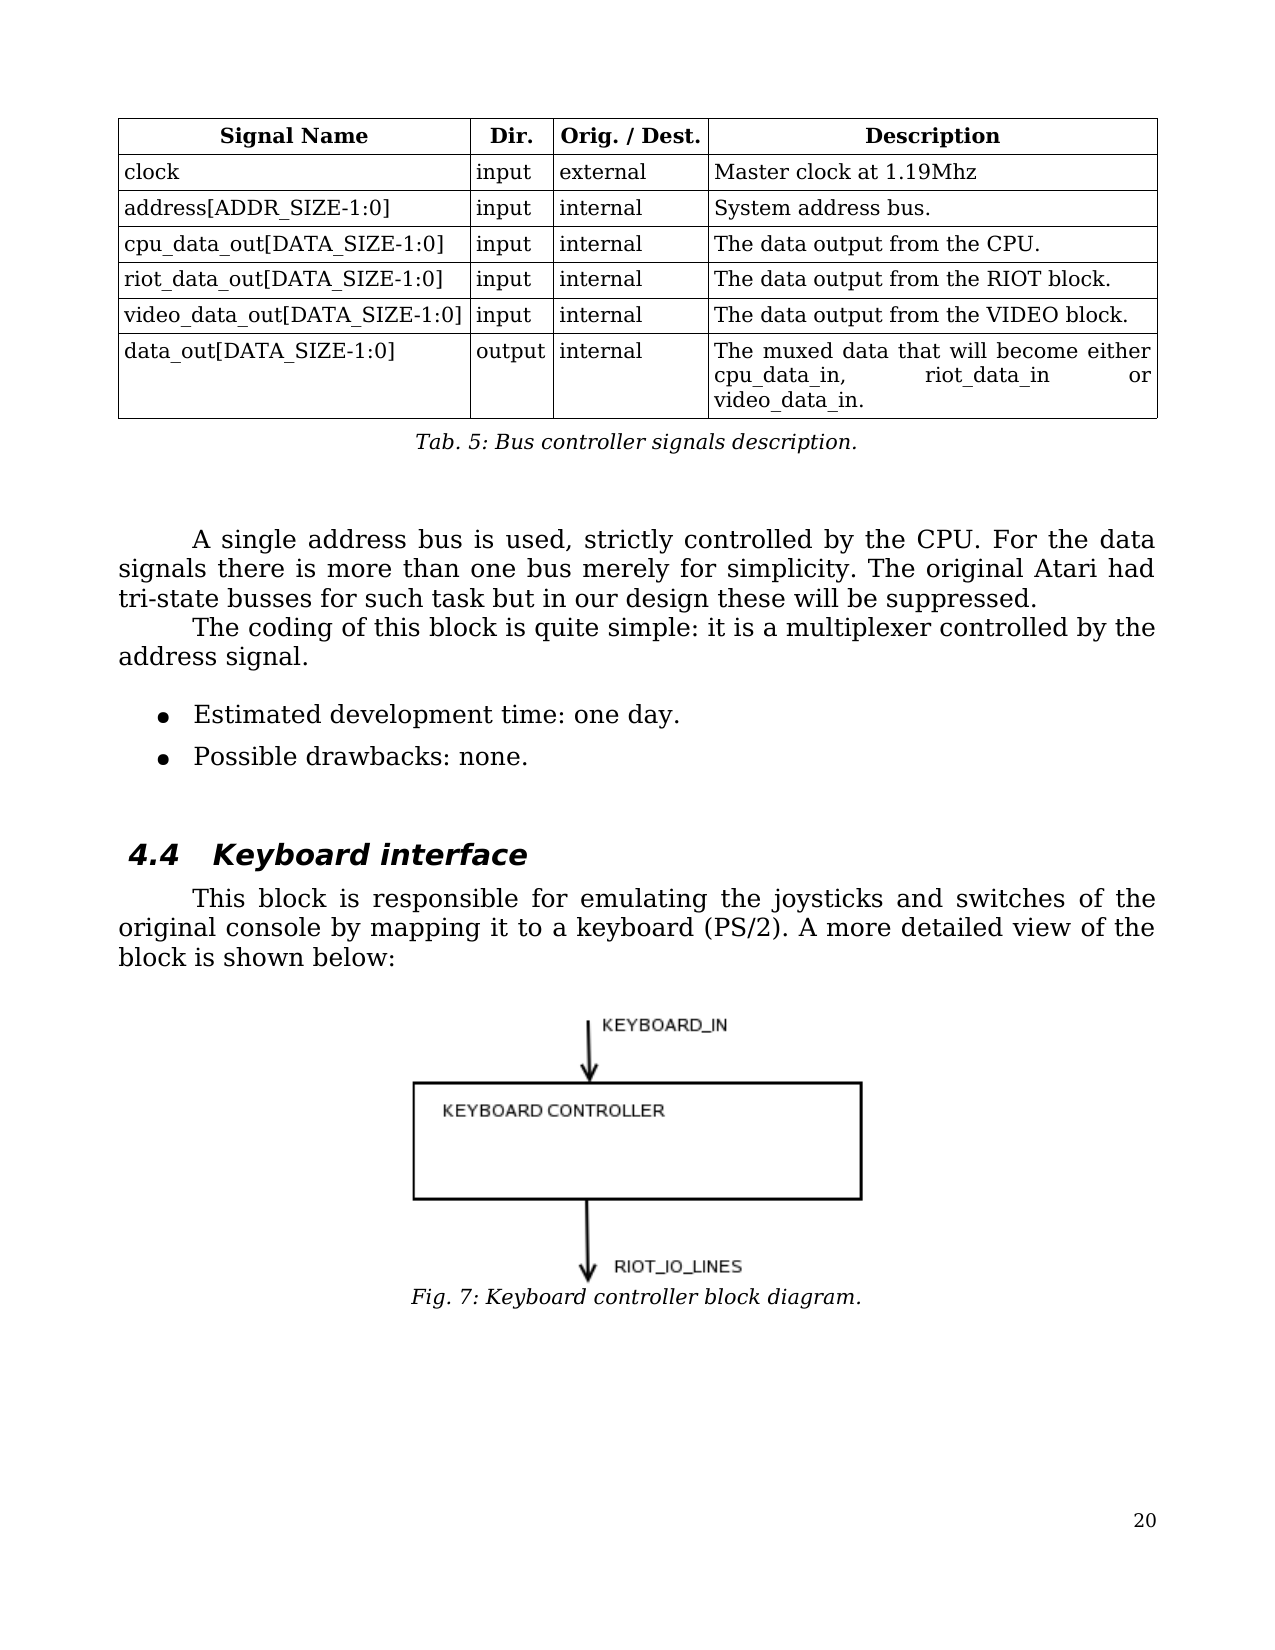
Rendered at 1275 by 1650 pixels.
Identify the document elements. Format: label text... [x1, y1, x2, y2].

table_cell The data output from the RIOT block. [709, 263, 1157, 297]
table_cell clock [119, 155, 470, 190]
table_header Signal Name [119, 119, 470, 154]
picture [412, 1013, 863, 1285]
table_cell data_out[DATA_SIZE-1:0] [119, 334, 470, 418]
subtitle Keyboard interface [118, 838, 1157, 872]
table_cell System address bus. [709, 191, 1157, 226]
list Possible drawbacks: none. [156, 742, 1157, 771]
table_cell input [471, 155, 553, 190]
table_header Orig. / Dest. [554, 119, 708, 154]
table_cell video_data_out[DATA_SIZE-1:0] [119, 299, 470, 333]
table_cell input [471, 191, 553, 226]
table_cell input [471, 227, 553, 262]
table_header Description [709, 119, 1157, 154]
text Fig. 7: Keyboard controller block diagram. [376, 1013, 899, 1309]
text A single address bus is used, strictly controlled by the CPU. For the data signals there is more than one bus merely for simplicity. The original Atari had tri-state busses for such task but in our design these will be suppressed. [118, 525, 1157, 613]
list Estimated development time: one day. [156, 700, 1157, 729]
table_cell address[ADDR_SIZE-1:0] [119, 191, 470, 226]
text Tab. 5: Bus controller signals description. [118, 430, 1157, 454]
table_cell The muxed data that will become either cpu_data_in, riot_data_in or video_data_in. [709, 334, 1157, 418]
table_header Dir. [471, 119, 553, 154]
table_cell internal [554, 263, 708, 297]
table_cell external [554, 155, 708, 190]
table_cell cpu_data_out[DATA_SIZE-1:0] [119, 227, 470, 262]
text The coding of this block is quite simple: it is a multiplexer controlled by the address signal. [118, 613, 1157, 671]
table_cell internal [554, 191, 708, 226]
table_cell The data output from the VIDEO block. [709, 299, 1157, 333]
table_cell internal [554, 299, 708, 333]
table_cell The data output from the CPU. [709, 227, 1157, 262]
text This block is responsible for emulating the joysticks and switches of the original console by mapping it to a keyboard (PS/2). A more detailed view of the block is shown below: [118, 884, 1157, 972]
table_cell internal [554, 334, 708, 418]
table_cell internal [554, 227, 708, 262]
table_cell input [471, 263, 553, 297]
table_cell input [471, 299, 553, 333]
table_cell riot_data_out[DATA_SIZE-1:0] [119, 263, 470, 297]
table_cell Master clock at 1.19Mhz [709, 155, 1157, 190]
table_cell output [471, 334, 553, 418]
